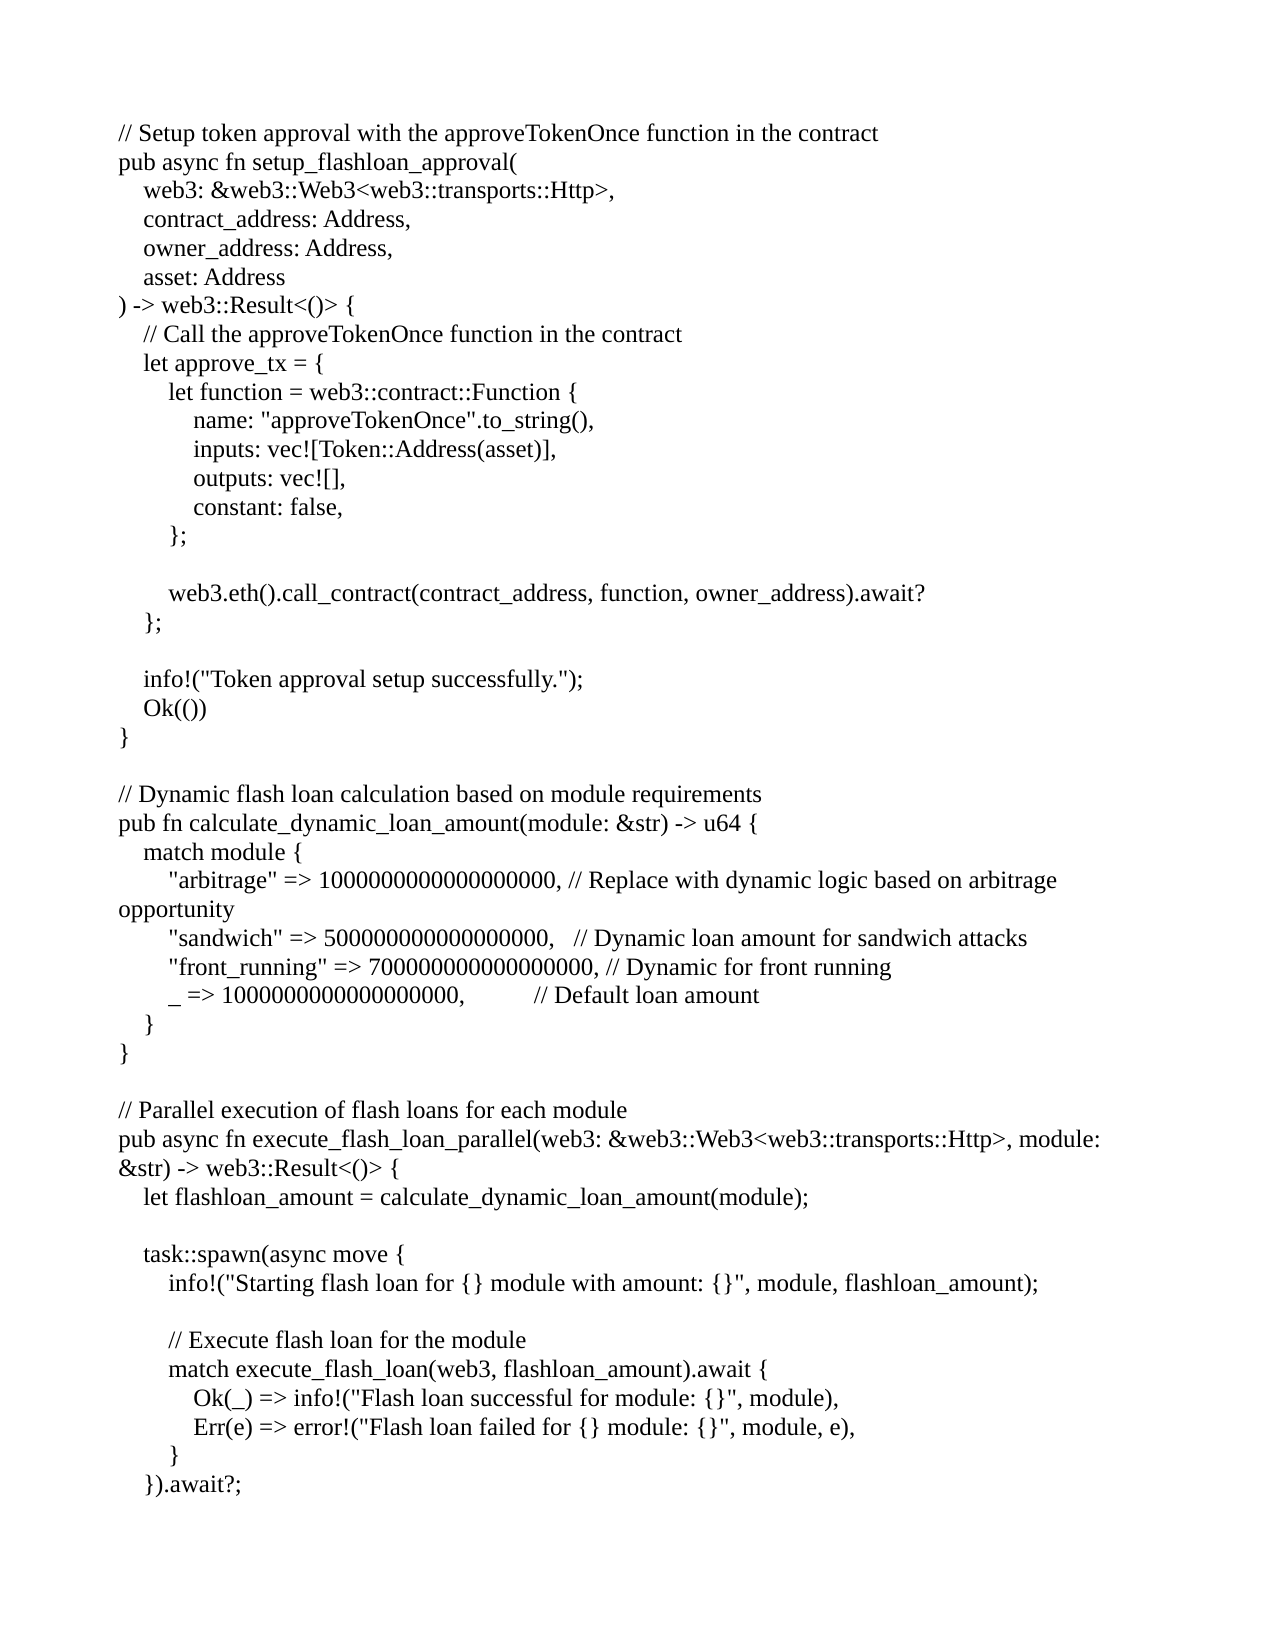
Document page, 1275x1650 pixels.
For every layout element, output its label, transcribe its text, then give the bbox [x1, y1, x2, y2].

text "front_running" => 700000000000000000, // Dynamic for front running [118, 952, 1157, 981]
text }; [118, 521, 1157, 549]
text Ok(_) => info!("Flash loan successful for module: {}", module), [118, 1383, 1157, 1412]
text task::spawn(async move { [118, 1239, 1157, 1268]
text web3.eth().call_contract(contract_address, function, owner_address).await? [118, 578, 1157, 607]
text match execute_flash_loan(web3, flashloan_amount).await { [118, 1354, 1157, 1383]
text info!("Token approval setup successfully."); [118, 664, 1157, 693]
text // Dynamic flash loan calculation based on module requirements [118, 779, 1157, 808]
text constant: false, [118, 492, 1157, 521]
text } [118, 722, 1157, 751]
text let function = web3::contract::Function { [118, 377, 1157, 406]
text }; [118, 607, 1157, 636]
text pub fn calculate_dynamic_loan_amount(module: &str) -> u64 { [118, 808, 1157, 837]
text let approve_tx = { [118, 348, 1157, 377]
text ) -> web3::Result<()> { [118, 291, 1157, 319]
text contract_address: Address, [118, 204, 1157, 233]
text name: "approveTokenOnce".to_string(), [118, 406, 1157, 434]
text outputs: vec![], [118, 463, 1157, 492]
text "arbitrage" => 1000000000000000000, // Replace with dynamic logic based on arbitrage opportunity [118, 866, 1157, 923]
text info!("Starting flash loan for {} module with amount: {}", module, flashloan_amount); [118, 1268, 1157, 1297]
text web3: &web3::Web3<web3::transports::Http>, [118, 176, 1157, 204]
text asset: Address [118, 262, 1157, 291]
text pub async fn setup_flashloan_approval( [118, 147, 1157, 176]
text } [118, 1038, 1157, 1067]
text } [118, 1441, 1157, 1469]
text pub async fn execute_flash_loan_parallel(web3: &web3::Web3<web3::transports::Http>, module: &str) -> web3::Result<()> { [118, 1124, 1157, 1182]
text inputs: vec![Token::Address(asset)], [118, 434, 1157, 463]
text _ => 1000000000000000000, // Default loan amount [118, 981, 1157, 1009]
text // Execute flash loan for the module [118, 1326, 1157, 1354]
text } [118, 1009, 1157, 1038]
text let flashloan_amount = calculate_dynamic_loan_amount(module); [118, 1182, 1157, 1211]
text // Call the approveTokenOnce function in the contract [118, 319, 1157, 348]
text match module { [118, 837, 1157, 866]
text Ok(()) [118, 693, 1157, 722]
text Err(e) => error!("Flash loan failed for {} module: {}", module, e), [118, 1412, 1157, 1441]
text // Setup token approval with the approveTokenOnce function in the contract [118, 118, 1157, 147]
text }).await?; [118, 1469, 1157, 1498]
text // Parallel execution of flash loans for each module [118, 1096, 1157, 1124]
text owner_address: Address, [118, 233, 1157, 262]
text "sandwich" => 500000000000000000, // Dynamic loan amount for sandwich attacks [118, 923, 1157, 952]
